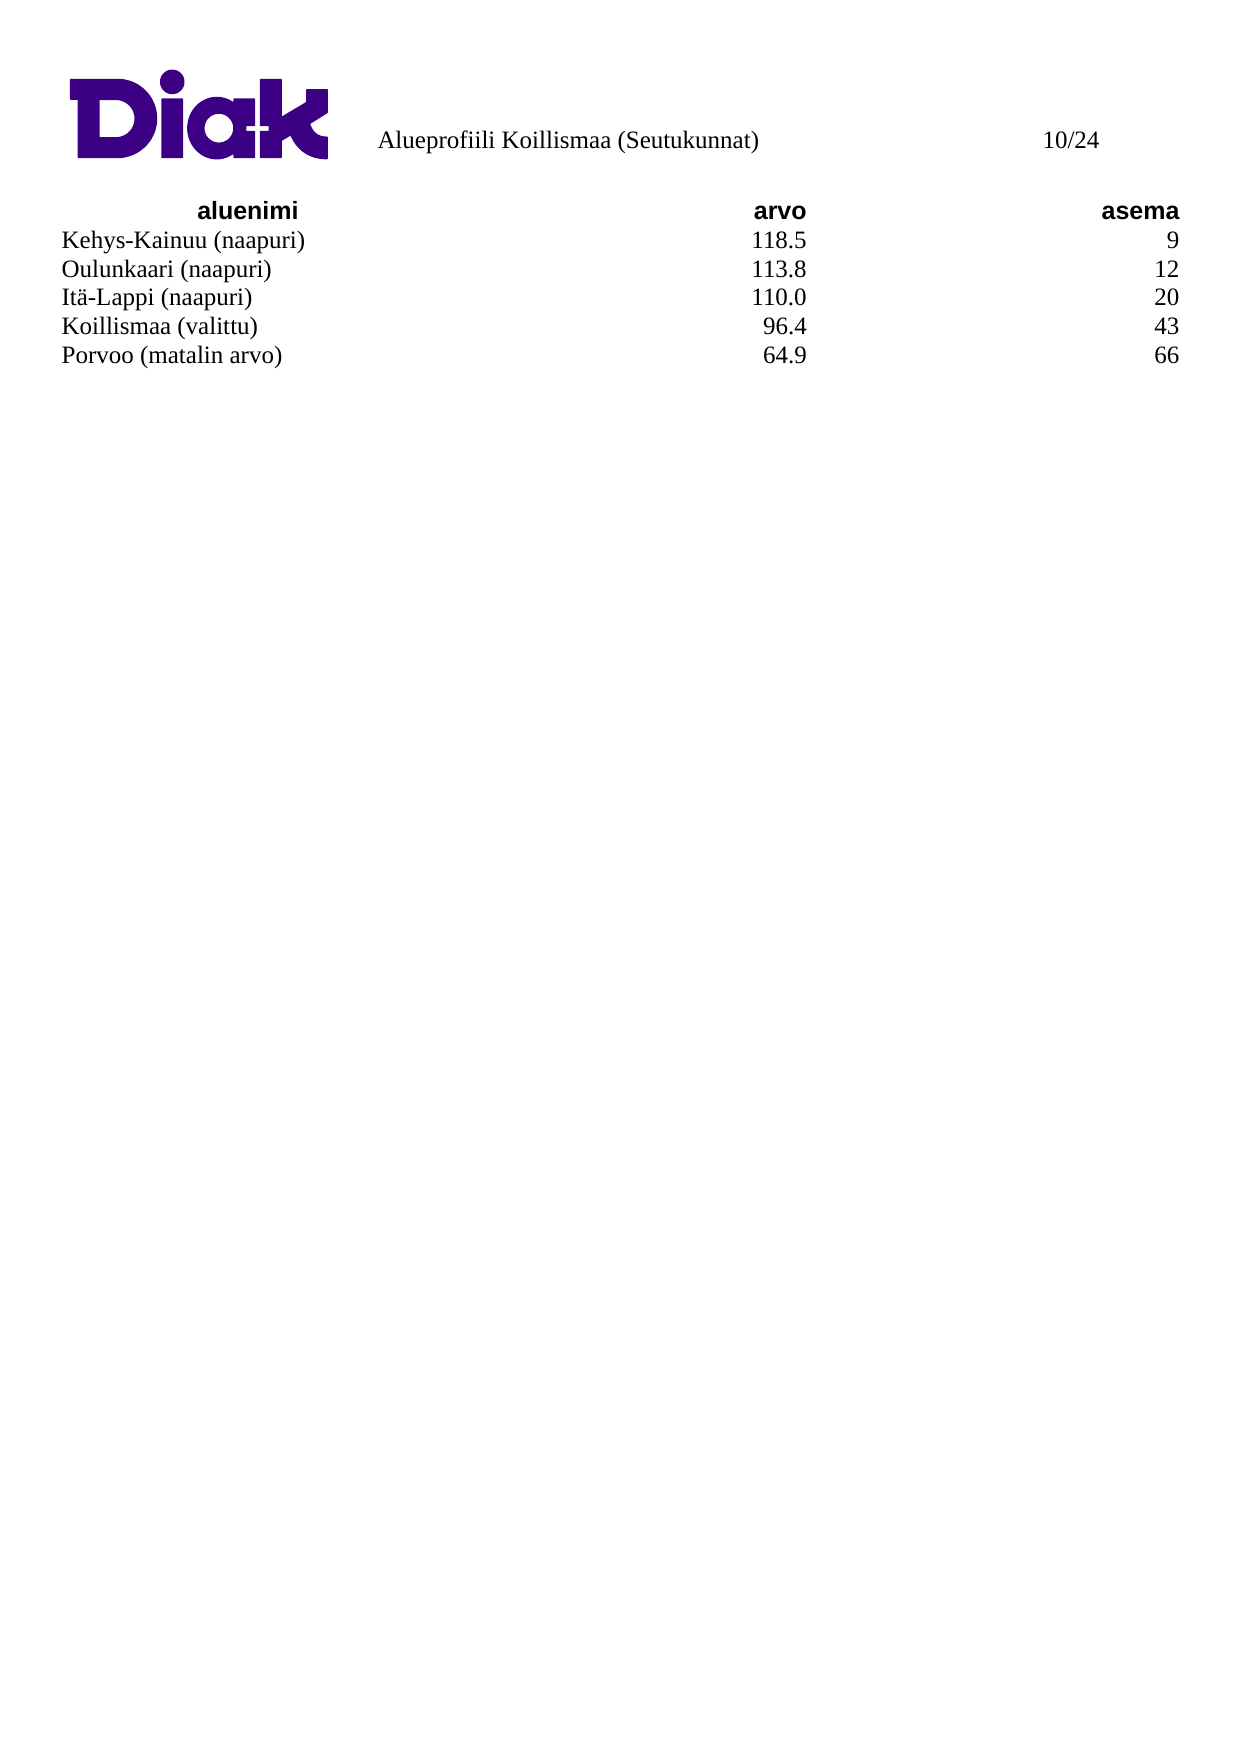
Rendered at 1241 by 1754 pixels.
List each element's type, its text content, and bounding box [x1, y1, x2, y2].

table_cell Porvoo (matalin arvo) [61, 340, 434, 369]
table_cell 66 [806, 340, 1179, 369]
table_cell 113.8 [434, 254, 806, 282]
table_cell 9 [806, 225, 1179, 254]
table_cell 20 [806, 283, 1179, 311]
table_cell Koillismaa (valittu) [61, 311, 434, 340]
table_cell 118.5 [434, 225, 806, 254]
table_cell Kehys-Kainuu (naapuri) [61, 225, 434, 254]
table_header aluenimi [61, 196, 434, 225]
table_header asema [806, 196, 1179, 225]
table_cell Oulunkaari (naapuri) [61, 254, 434, 282]
table_cell Itä-Lappi (naapuri) [61, 283, 434, 311]
table_cell 64.9 [434, 340, 806, 369]
table_cell 110.0 [434, 283, 806, 311]
table_header arvo [434, 196, 806, 225]
table_cell 12 [806, 254, 1179, 282]
table_cell 43 [806, 311, 1179, 340]
table_cell 96.4 [434, 311, 806, 340]
